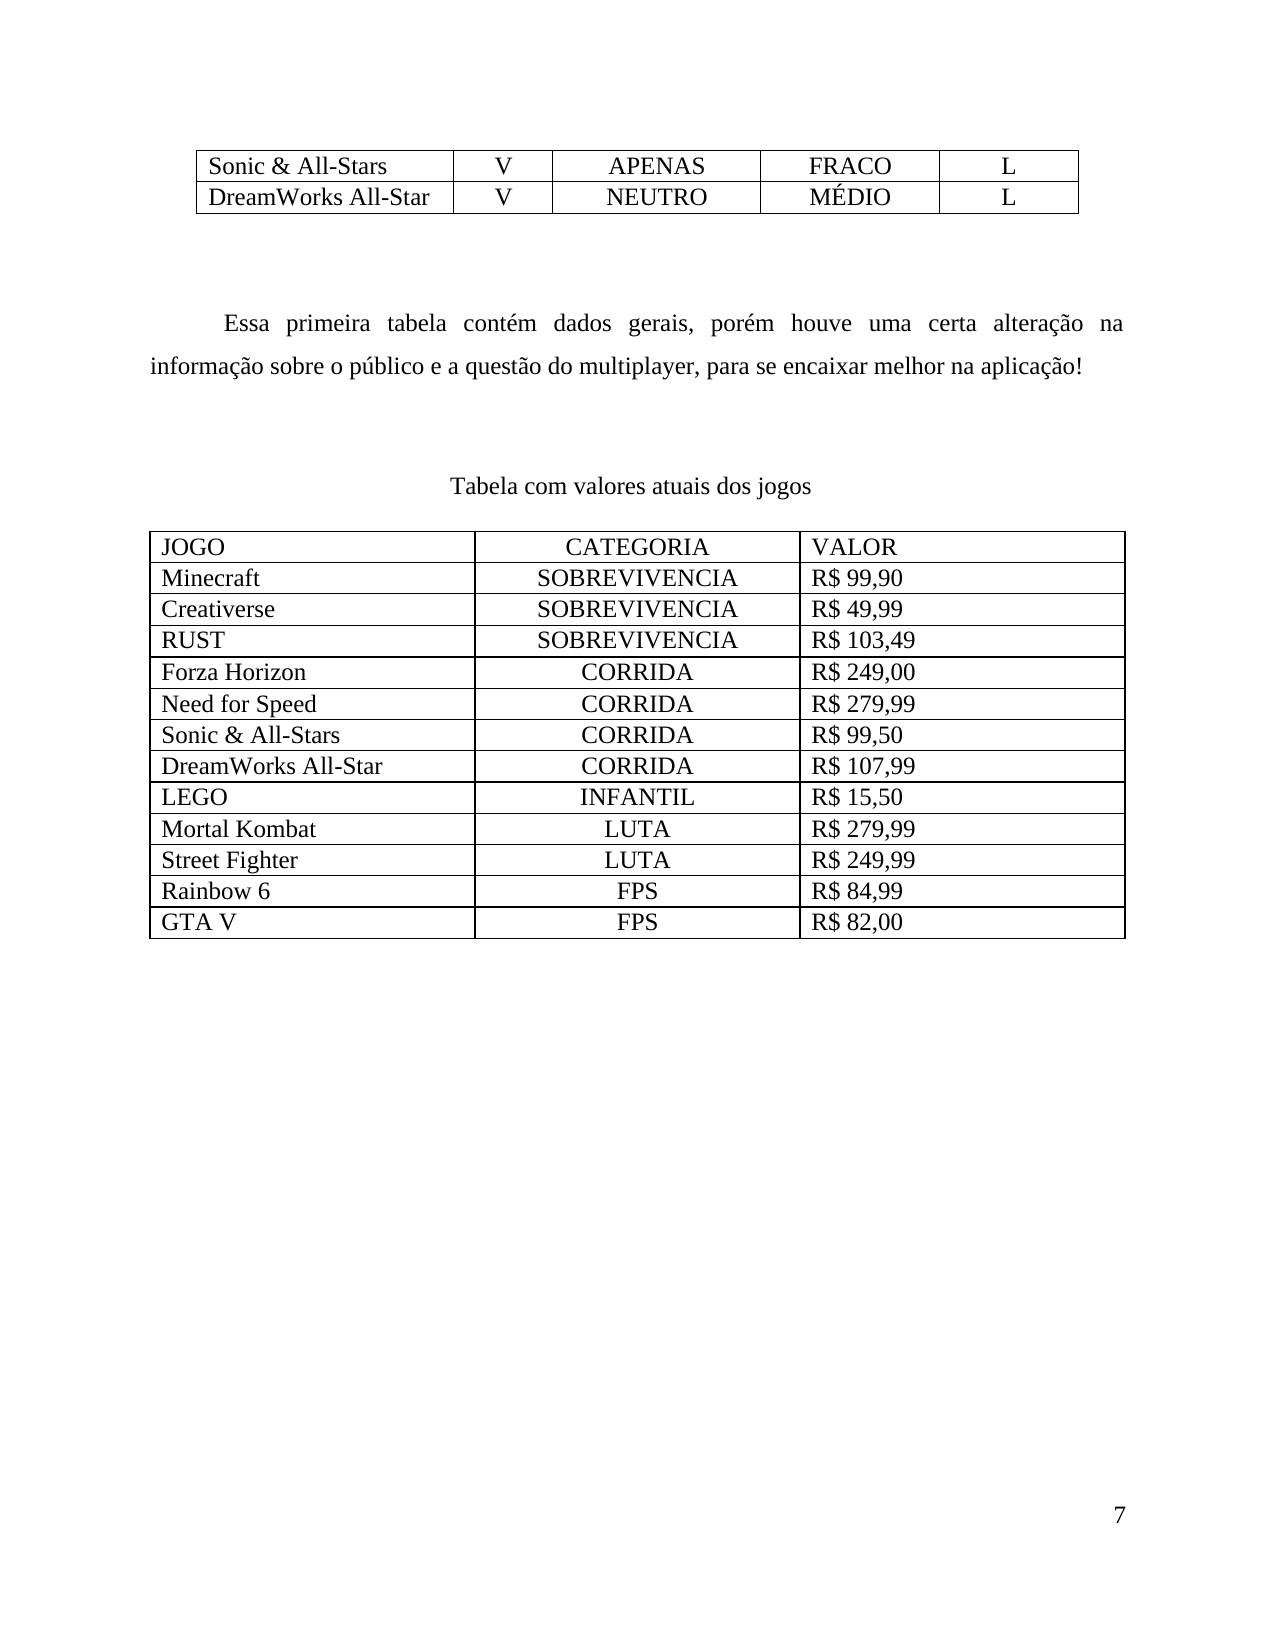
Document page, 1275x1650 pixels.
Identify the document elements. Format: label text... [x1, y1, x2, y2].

table_cell LEGO [151, 783, 474, 813]
table_cell R$ 279,99 [801, 689, 1124, 719]
table_cell L [940, 182, 1078, 212]
table_cell CORRIDA [476, 751, 799, 781]
table_header VALOR [801, 532, 1124, 562]
table_cell R$ 249,00 [801, 658, 1124, 688]
table_cell Minecraft [151, 563, 474, 593]
table_cell R$ 103,49 [801, 626, 1124, 656]
table_cell RUST [151, 626, 474, 656]
table_cell FPS [476, 908, 799, 938]
table_cell DreamWorks All-Star [151, 751, 474, 781]
table_cell MÉDIO [761, 182, 939, 212]
table_cell R$ 107,99 [801, 751, 1124, 781]
table_cell Mortal Kombat [151, 814, 474, 844]
table_cell Sonic & All-Stars [151, 720, 474, 750]
table_cell APENAS [553, 151, 760, 181]
table_cell R$ 84,99 [801, 876, 1124, 906]
table_cell SOBREVIVENCIA [476, 626, 799, 656]
table_cell NEUTRO [553, 182, 760, 212]
table_header CATEGORIA [476, 532, 799, 562]
table_cell FPS [476, 876, 799, 906]
text Essa primeira tabela contém dados gerais, porém houve uma certa alteração na informação sobre o público e a questão do multiplayer, para se encaixar melhor na aplicação! [150, 308, 1125, 380]
table_cell R$ 82,00 [801, 908, 1124, 938]
table_cell Need for Speed [151, 689, 474, 719]
table_cell Creativerse [151, 594, 474, 624]
table_cell INFANTIL [476, 783, 799, 813]
table_cell CORRIDA [476, 689, 799, 719]
table_cell SOBREVIVENCIA [476, 563, 799, 593]
table_cell Rainbow 6 [151, 876, 474, 906]
table_cell Street Fighter [151, 845, 474, 875]
table_cell CORRIDA [476, 658, 799, 688]
table_header JOGO [151, 532, 474, 562]
table_cell CORRIDA [476, 720, 799, 750]
table_cell L [940, 151, 1078, 181]
text Tabela com valores atuais dos jogos [375, 471, 1125, 500]
table_cell LUTA [476, 814, 799, 844]
table_cell GTA V [151, 908, 474, 938]
table_cell R$ 49,99 [801, 594, 1124, 624]
table_cell R$ 15,50 [801, 783, 1124, 813]
table_cell V [454, 151, 552, 181]
table_cell SOBREVIVENCIA [476, 594, 799, 624]
table_cell R$ 99,90 [801, 563, 1124, 593]
table_cell R$ 249,99 [801, 845, 1124, 875]
table_cell R$ 279,99 [801, 814, 1124, 844]
table_cell V [454, 182, 552, 212]
table_cell R$ 99,50 [801, 720, 1124, 750]
table_cell LUTA [476, 845, 799, 875]
table_cell Forza Horizon [151, 658, 474, 688]
table_cell DreamWorks All-Star [197, 182, 453, 212]
table_cell Sonic & All-Stars [197, 151, 453, 181]
table_cell FRACO [761, 151, 939, 181]
